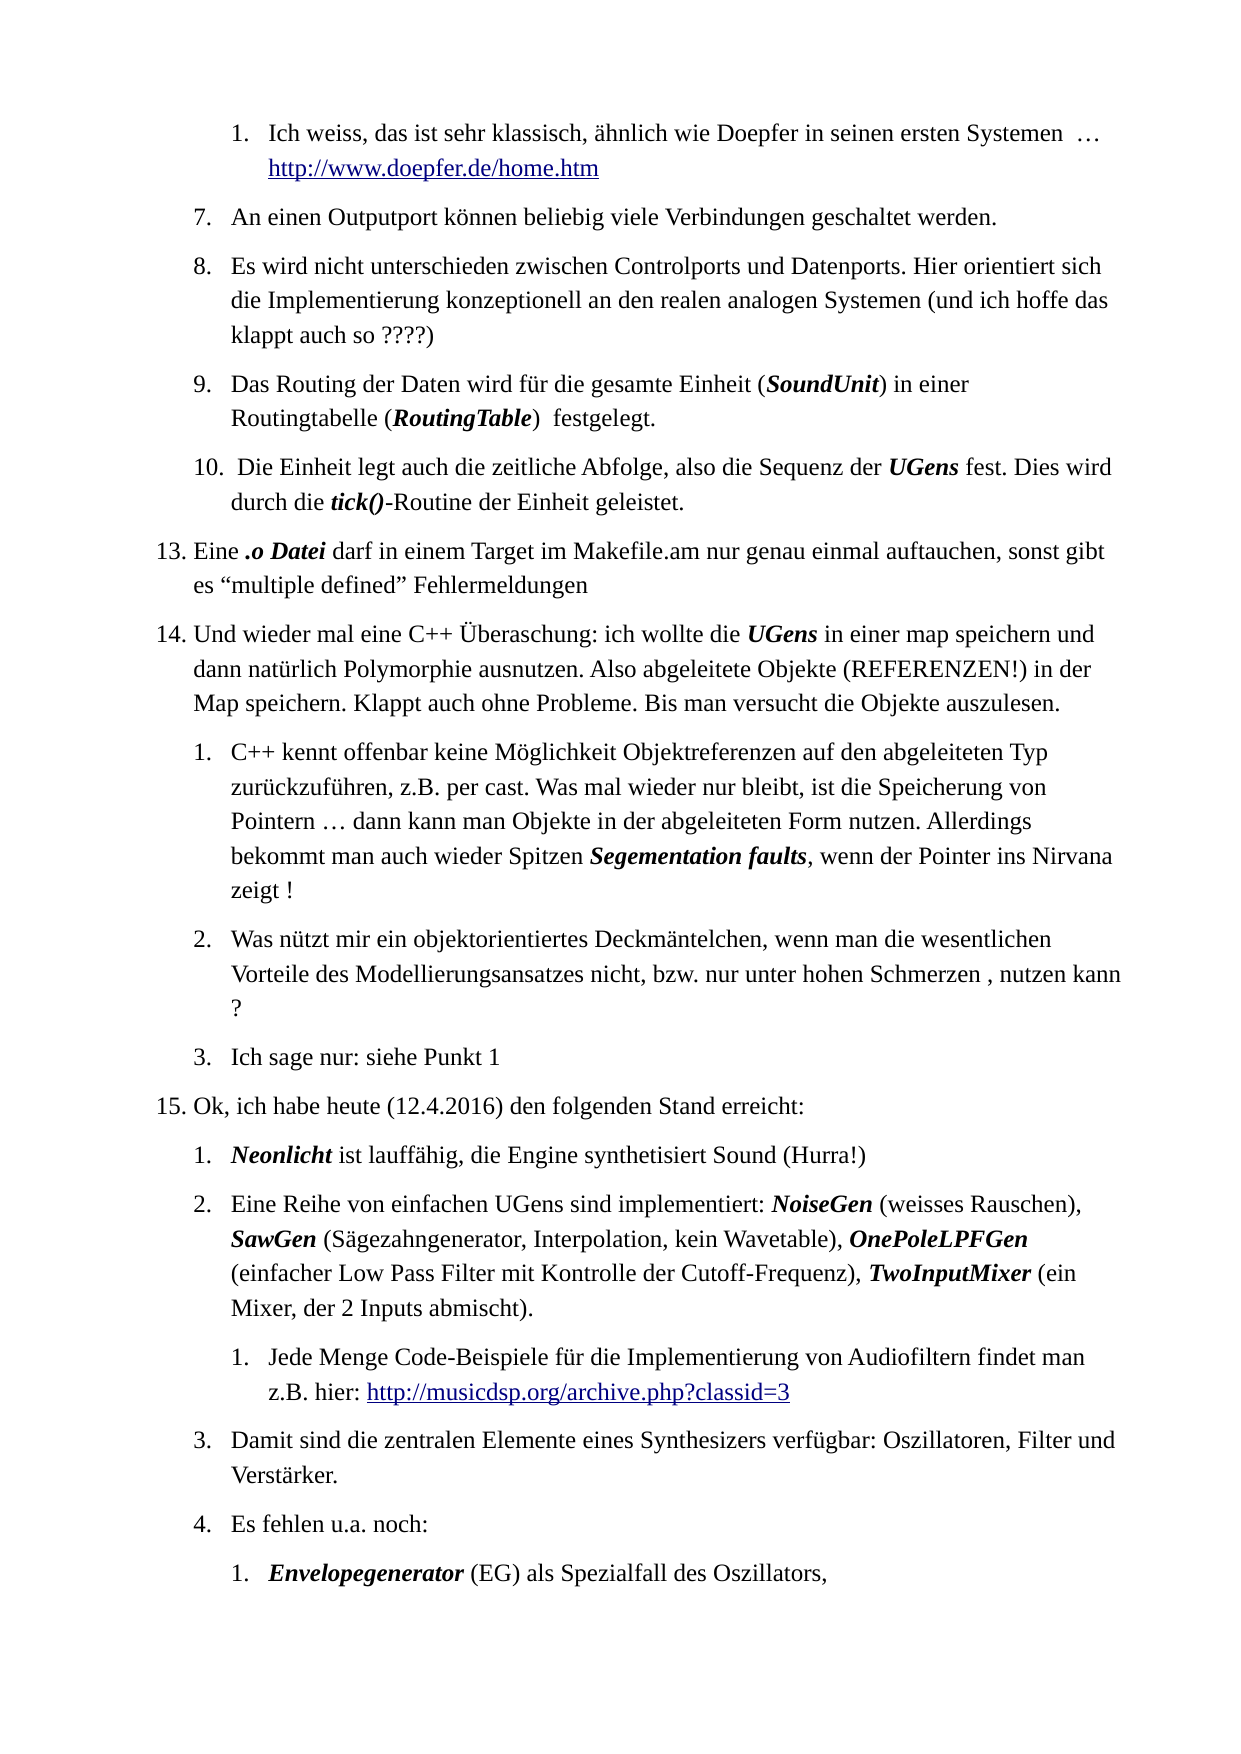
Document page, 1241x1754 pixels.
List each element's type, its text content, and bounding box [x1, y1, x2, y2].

list Es fehlen u.a. noch: [193, 1509, 1122, 1538]
list Was nützt mir ein objektorientiertes Deckmäntelchen, wenn man die wesentlichen Vorteile des Modellierungsansatzes nicht, bzw. nur unter hohen Schmerzen , nutzen kann ? [193, 924, 1122, 1022]
list Ich weiss, das ist sehr klassisch, ähnlich wie Doepfer in seinen ersten Systemen … http://www.doepfer.de/home.htm [231, 118, 1122, 181]
list C++ kennt offenbar keine Möglichkeit Objektreferenzen auf den abgeleiteten Typ zurückzuführen, z.B. per cast. Was mal wieder nur bleibt, ist die Speicherung von Pointern … dann kann man Objekte in der abgeleiteten Form nutzen. Allerdings bekommt man auch wieder Spitzen Segementation faults, wenn der Pointer ins Nirvana zeigt ! [193, 737, 1122, 904]
list Envelopegenerator (EG) als Spezialfall des Oszillators, [231, 1558, 1122, 1587]
list Es wird nicht unterschieden zwischen Controlports und Datenports. Hier orientiert sich die Implementierung konzeptionell an den realen analogen Systemen (und ich hoffe das klappt auch so ????) [193, 251, 1122, 348]
list Ich sage nur: siehe Punkt 1 [193, 1042, 1122, 1071]
list Ok, ich habe heute (12.4.2016) den folgenden Stand erreicht: [156, 1091, 1122, 1120]
list Damit sind die zentralen Elemente eines Synthesizers verfügbar: Oszillatoren, Filter und Verstärker. [193, 1426, 1122, 1489]
list Das Routing der Daten wird für die gesamte Einheit (SoundUnit) in einer Routingtabelle (RoutingTable) festgelegt. [193, 369, 1122, 432]
list Die Einheit legt auch die zeitliche Abfolge, also die Sequenz der UGens fest. Dies wird durch die tick()-Routine der Einheit geleistet. [193, 452, 1122, 516]
list Und wieder mal eine C++ Überaschung: ich wollte die UGens in einer map speichern und dann natürlich Polymorphie ausnutzen. Also abgeleitete Objekte (REFERENZEN!) in der Map speichern. Klappt auch ohne Probleme. Bis man versucht die Objekte auszulesen. [156, 619, 1122, 717]
list Eine .o Datei darf in einem Target im Makefile.am nur genau einmal auftauchen, sonst gibt es “multiple defined” Fehlermeldungen [156, 536, 1122, 599]
list Eine Reihe von einfachen UGens sind implementiert: NoiseGen (weisses Rauschen), SawGen (Sägezahngenerator, Interpolation, kein Wavetable), OnePoleLPFGen (einfacher Low Pass Filter mit Kontrolle der Cutoff-Frequenz), TwoInputMixer (ein Mixer, der 2 Inputs abmischt). [193, 1189, 1122, 1322]
list Jede Menge Code-Beispiele für die Implementierung von Audiofiltern findet man z.B. hier: http://musicdsp.org/archive.php?classid=3 [231, 1342, 1122, 1405]
list Neonlicht ist lauffähig, die Engine synthetisiert Sound (Hurra!) [193, 1141, 1122, 1169]
list An einen Outputport können beliebig viele Verbindungen geschaltet werden. [193, 202, 1122, 230]
